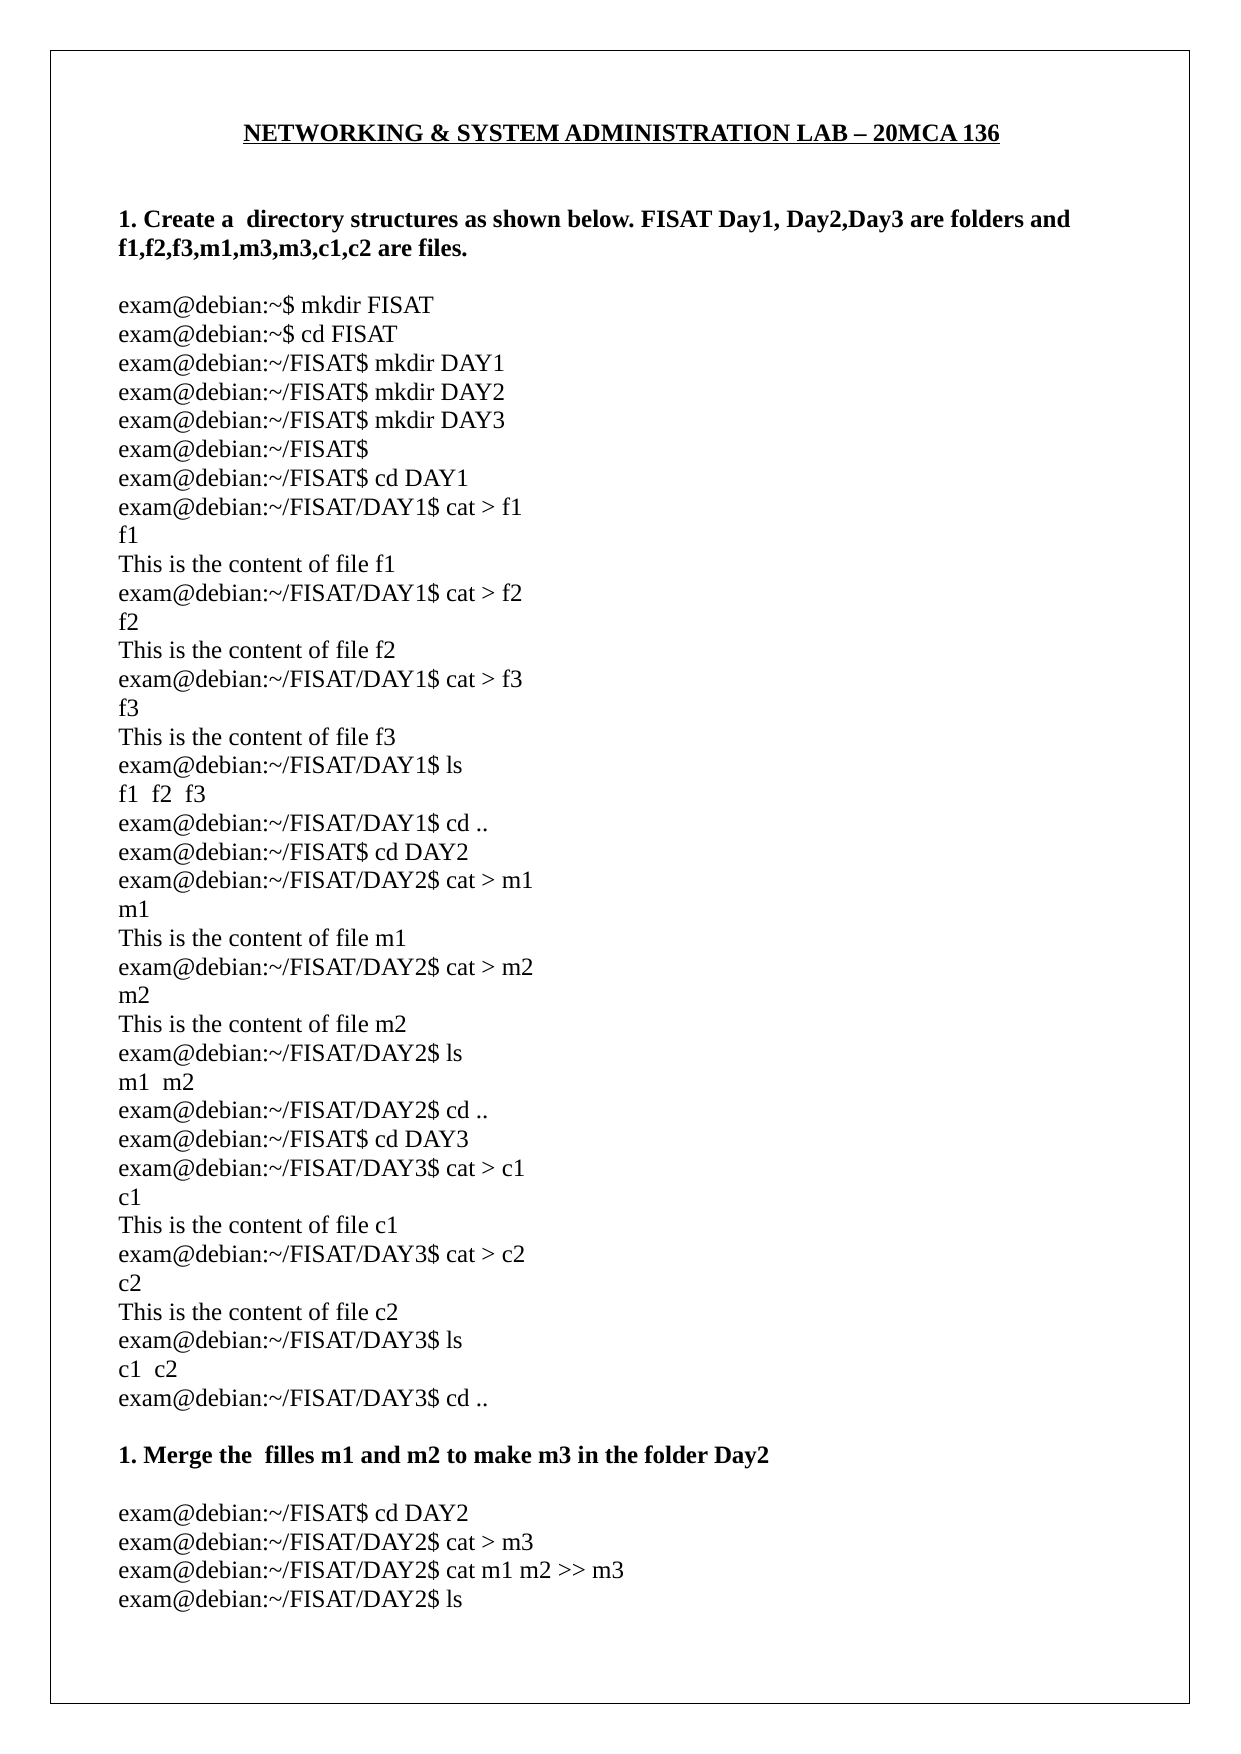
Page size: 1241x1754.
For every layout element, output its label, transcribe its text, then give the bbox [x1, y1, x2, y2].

text This is the content of file m1 [118, 923, 1122, 952]
text exam@debian:~/FISAT/DAY2$ cat > m3 [118, 1527, 1122, 1556]
text exam@debian:~/FISAT/DAY3$ cd .. [118, 1383, 1122, 1412]
text exam@debian:~$ cd FISAT [118, 319, 1122, 348]
text exam@debian:~/FISAT$ mkdir DAY3 [118, 406, 1122, 434]
text exam@debian:~/FISAT/DAY2$ ls [118, 1584, 1122, 1613]
text exam@debian:~/FISAT$ cd DAY2 [118, 837, 1122, 866]
text 1. Merge the filles m1 and m2 to make m3 in the folder Day2 [118, 1441, 1122, 1469]
text c2 [118, 1268, 1122, 1297]
text exam@debian:~/FISAT/DAY2$ ls [118, 1038, 1122, 1067]
text exam@debian:~/FISAT/DAY1$ cat > f3 [118, 664, 1122, 693]
text exam@debian:~/FISAT/DAY2$ cat > m1 [118, 866, 1122, 894]
text This is the content of file c2 [118, 1297, 1122, 1326]
text exam@debian:~/FISAT/DAY1$ cat > f1 [118, 492, 1122, 521]
text exam@debian:~/FISAT$ cd DAY3 [118, 1124, 1122, 1153]
text exam@debian:~/FISAT/DAY3$ cat > c2 [118, 1239, 1122, 1268]
text exam@debian:~/FISAT/DAY3$ cat > c1 [118, 1153, 1122, 1182]
text exam@debian:~/FISAT$ cd DAY2 [118, 1498, 1122, 1527]
text This is the content of file f3 [118, 722, 1122, 751]
text This is the content of file m2 [118, 1009, 1122, 1038]
text exam@debian:~/FISAT/DAY1$ cat > f2 [118, 578, 1122, 607]
text exam@debian:~/FISAT$ cd DAY1 [118, 463, 1122, 492]
text f3 [118, 693, 1122, 722]
text exam@debian:~/FISAT/DAY2$ cd .. [118, 1096, 1122, 1124]
text This is the content of file f2 [118, 636, 1122, 664]
text c1 c2 [118, 1354, 1122, 1383]
text exam@debian:~/FISAT$ mkdir DAY2 [118, 377, 1122, 406]
text f1 [118, 521, 1122, 549]
text c1 [118, 1182, 1122, 1211]
text exam@debian:~/FISAT/DAY1$ cd .. [118, 808, 1122, 837]
text 1. Create a directory structures as shown below. FISAT Day1, Day2,Day3 are folders and f1,f2,f3,m1,m3,m3,c1,c2 are files. [118, 204, 1122, 262]
text exam@debian:~/FISAT/DAY2$ cat > m2 [118, 952, 1122, 981]
text exam@debian:~/FISAT/DAY3$ ls [118, 1326, 1122, 1354]
text exam@debian:~/FISAT/DAY1$ ls [118, 751, 1122, 779]
text m1 m2 [118, 1067, 1122, 1096]
text NETWORKING & SYSTEM ADMINISTRATION LAB – 20MCA 136 [118, 118, 1122, 147]
text exam@debian:~/FISAT$ mkdir DAY1 [118, 348, 1122, 377]
text This is the content of file c1 [118, 1211, 1122, 1239]
text exam@debian:~/FISAT$ [118, 434, 1122, 463]
text exam@debian:~$ mkdir FISAT [118, 291, 1122, 319]
text exam@debian:~/FISAT/DAY2$ cat m1 m2 >> m3 [118, 1556, 1122, 1584]
text m1 [118, 894, 1122, 923]
text f1 f2 f3 [118, 779, 1122, 808]
text f2 [118, 607, 1122, 636]
text This is the content of file f1 [118, 549, 1122, 578]
text m2 [118, 981, 1122, 1009]
